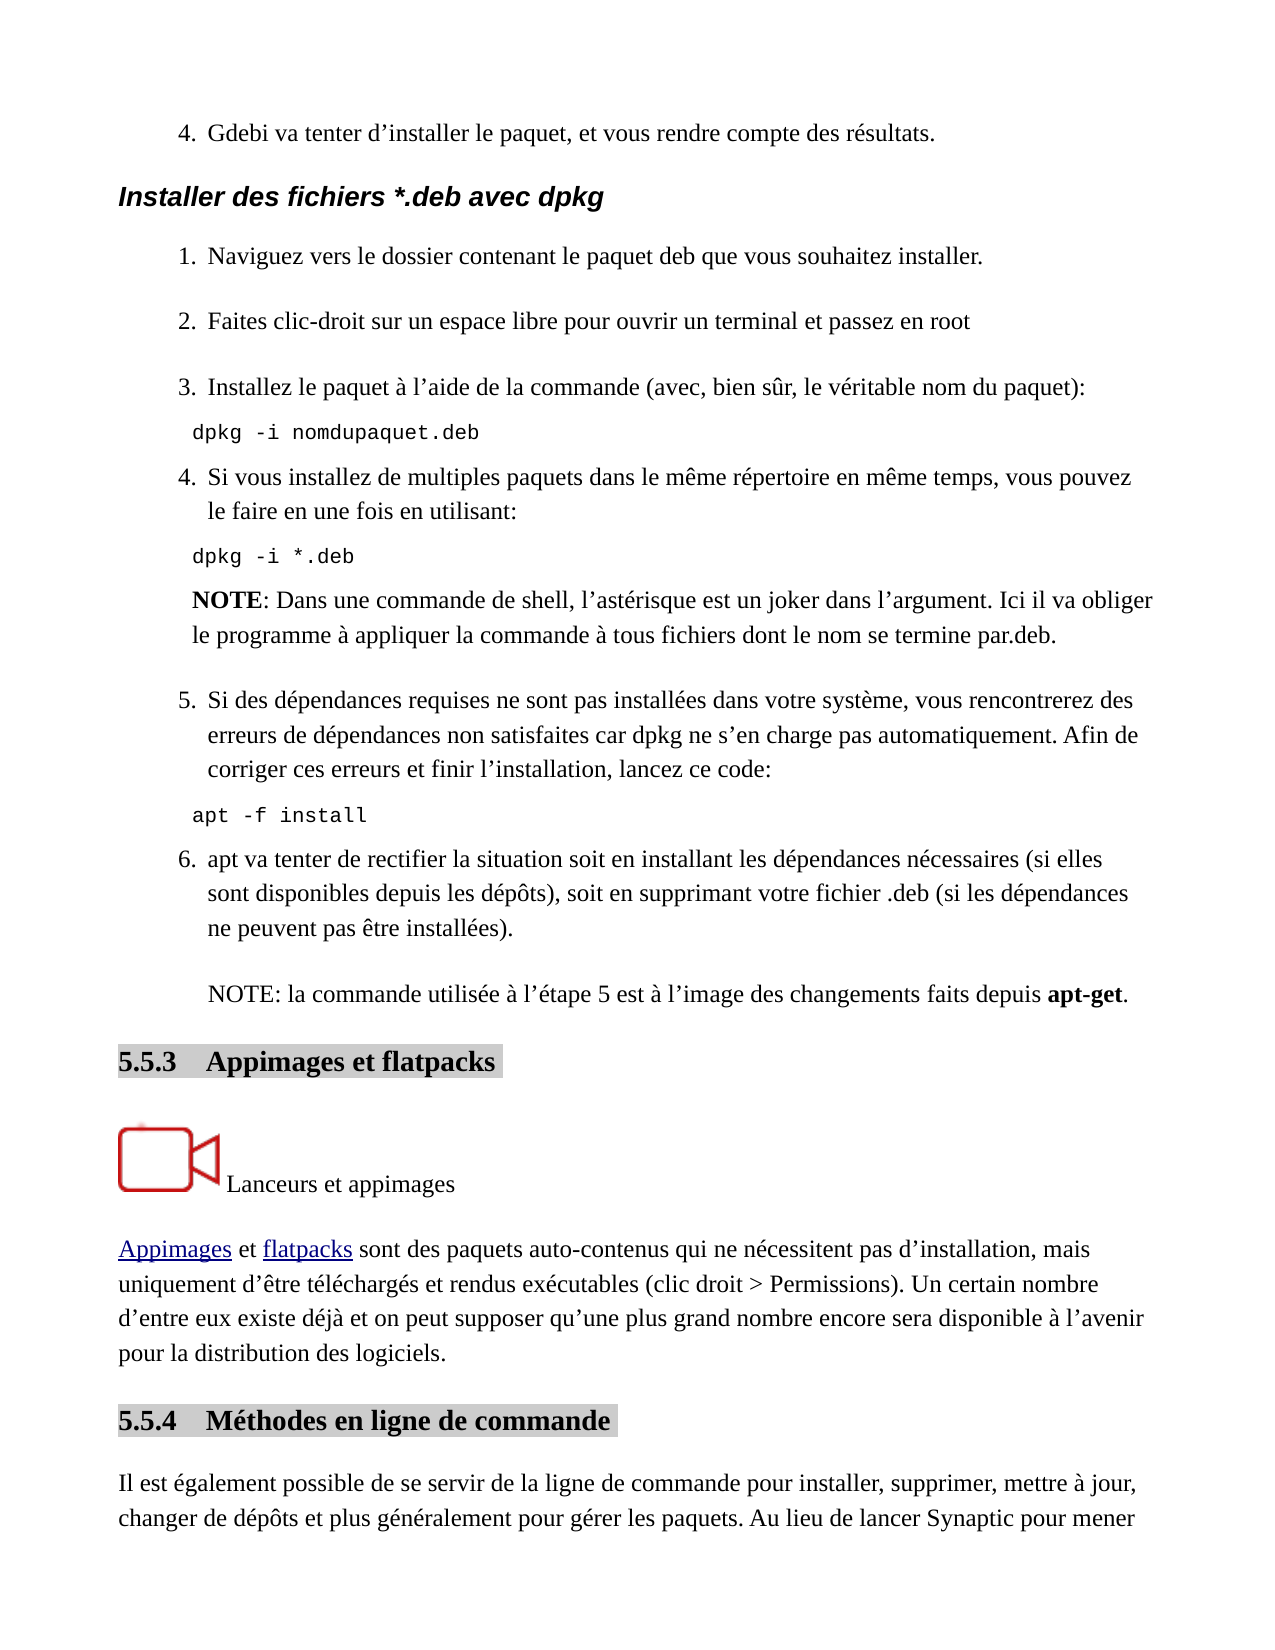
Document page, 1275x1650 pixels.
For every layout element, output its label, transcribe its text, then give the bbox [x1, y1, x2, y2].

subtitle Installer des fichiers *.deb avec dpkg [118, 181, 1157, 213]
list dpkg -i nomdupaquet.deb [162, 422, 1157, 446]
list Si vous installez de multiples paquets dans le même répertoire en même temps, vous pouvez le faire en une fois en utilisant: [178, 462, 1141, 525]
subtitle 5.5.4 Méthodes en ligne de commande [118, 1403, 1157, 1437]
subtitle 5.5.3 Appimages et flatpacks [503, 1044, 1157, 1078]
list NOTE: Dans une commande de shell, l’astérisque est un joker dans l’argument. Ici il va obliger le programme à appliquer la commande à tous fichiers dont le nom se termine par.deb. [162, 585, 1157, 649]
text Lanceurs et appimages [118, 1109, 1157, 1197]
text Appimages et flatpacks sont des paquets auto-contenus qui ne nécessitent pas d’installation, mais uniquement d’être téléchargés et rendus exécutables (clic droit > Permissions). Un certain nombre d’entre eux existe déjà et on peut supposer qu’une plus grand nombre encore sera disponible à l’avenir pour la distribution des logiciels. [118, 1234, 1157, 1367]
list Si des dépendances requises ne sont pas installées dans votre système, vous rencontrerez des erreurs de dépendances non satisfaites car dpkg ne s’en charge pas automatiquement. Afin de corriger ces erreurs et finir l’installation, lancez ce code: [178, 686, 1141, 783]
list Gdebi va tenter d’installer le paquet, et vous rendre compte des résultats. [178, 118, 1141, 147]
text NOTE: la commande utilisée à l’étape 5 est à l’image des changements faits depuis apt-get. [134, 979, 1141, 1007]
picture [118, 1109, 220, 1192]
list dpkg -i *.deb [162, 546, 1157, 570]
list Naviguez vers le dossier contenant le paquet deb que vous souhaitez installer. [178, 241, 1141, 269]
text Il est également possible de se servir de la ligne de commande pour installer, supprimer, mettre à jour, changer de dépôts et plus généralement pour gérer les paquets. Au lieu de lancer Synaptic pour mener [118, 1468, 1157, 1532]
list Installez le paquet à l’aide de la commande (avec, bien sûr, le véritable nom du paquet): [178, 372, 1141, 401]
list apt -f install [162, 805, 1157, 828]
list Faites clic-droit sur un espace libre pour ouvrir un terminal et passez en root [178, 306, 1141, 335]
list apt va tenter de rectifier la situation soit en installant les dépendances nécessaires (si elles sont disponibles depuis les dépôts), soit en supprimant votre fichier .deb (si les dépendances ne peuvent pas être installées). [178, 844, 1141, 942]
